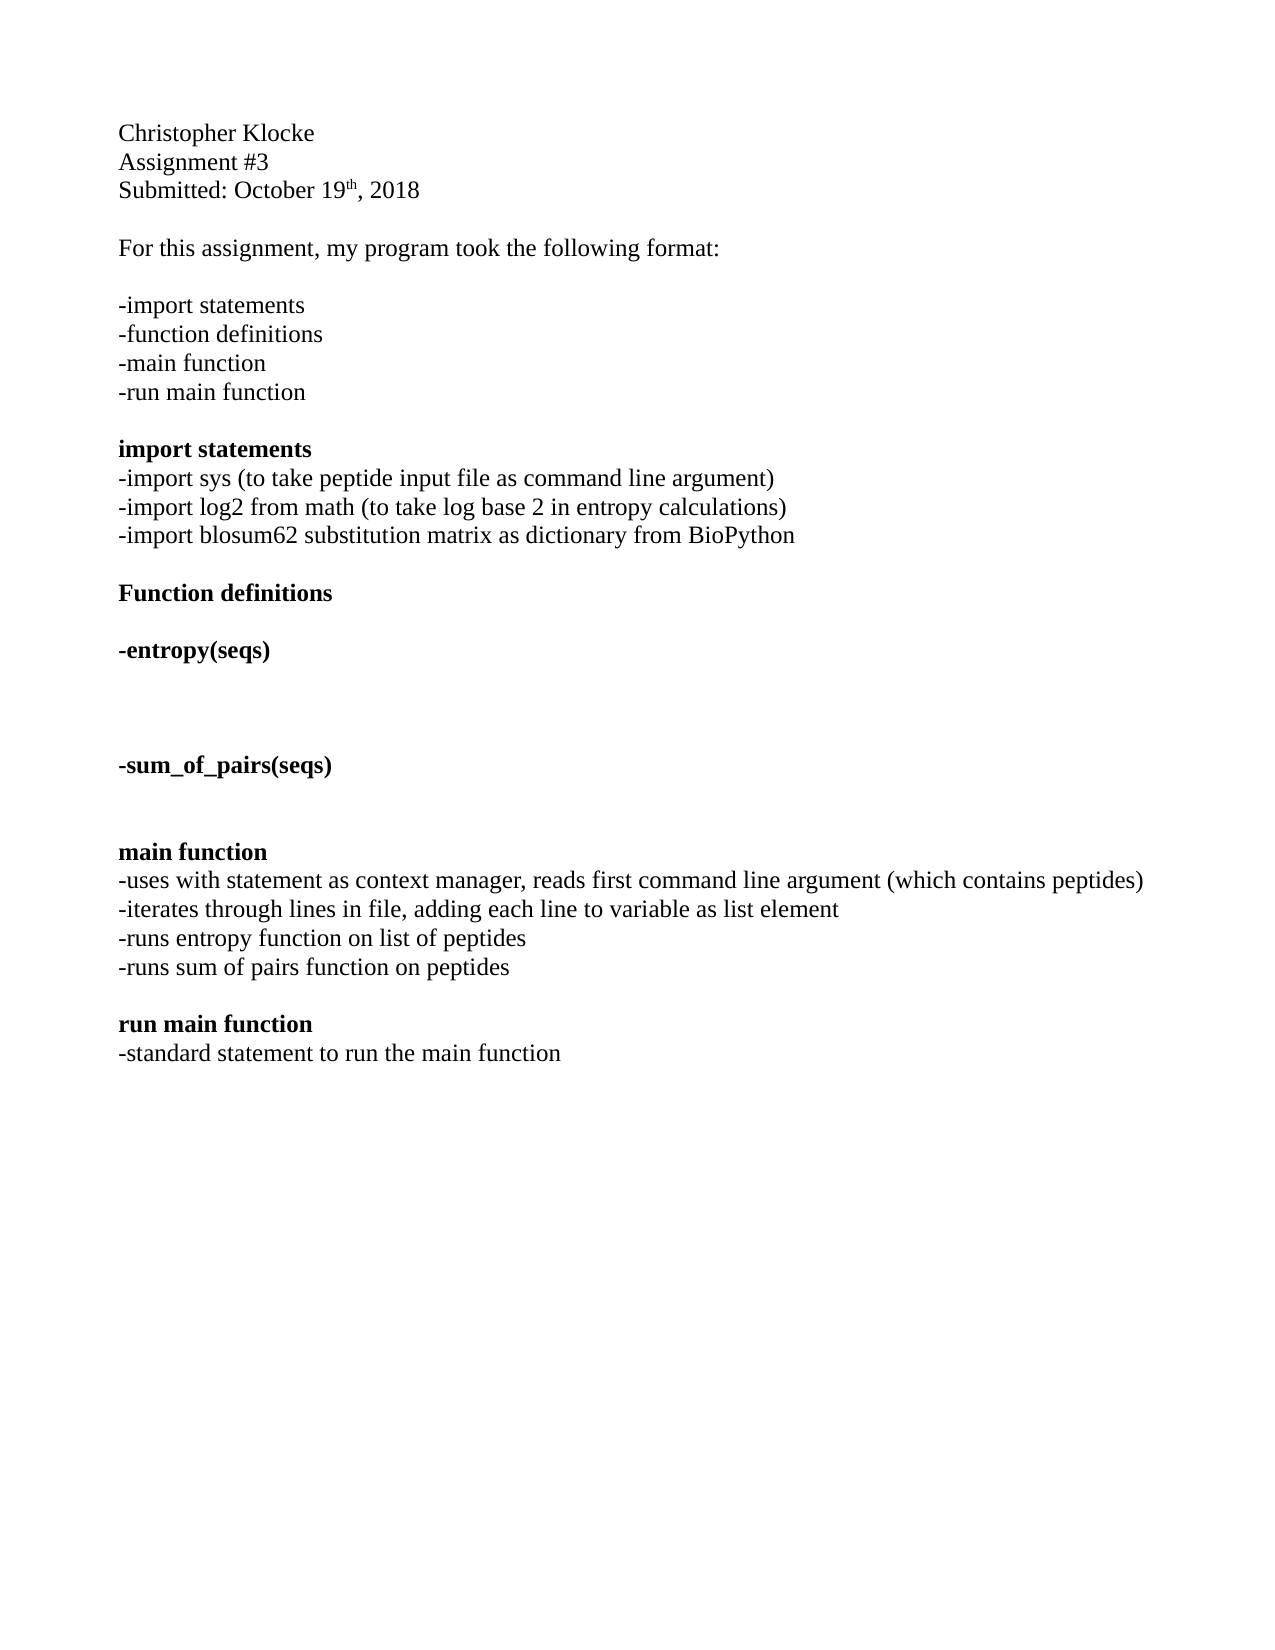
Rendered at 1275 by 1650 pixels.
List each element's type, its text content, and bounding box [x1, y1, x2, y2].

text -runs sum of pairs function on peptides [118, 952, 1157, 981]
text main function [118, 837, 1157, 866]
text -entropy(seqs) [118, 636, 1157, 664]
text -main function [118, 348, 1157, 377]
text -run main function [118, 377, 1157, 406]
text run main function [118, 1009, 1157, 1038]
text -function definitions [118, 319, 1157, 348]
text Function definitions [118, 578, 1157, 607]
text -uses with statement as context manager, reads first command line argument (which contains peptides) [118, 866, 1157, 894]
text -iterates through lines in file, adding each line to variable as list element [118, 894, 1157, 923]
text -import log2 from math (to take log base 2 in entropy calculations) [118, 492, 1157, 521]
text -import blosum62 substitution matrix as dictionary from BioPython [118, 521, 1157, 549]
text -import statements [118, 291, 1157, 319]
text -sum_of_pairs(seqs) [118, 751, 1157, 779]
text Assignment #3 [118, 147, 1157, 176]
text For this assignment, my program took the following format: [118, 233, 1157, 262]
text -import sys (to take peptide input file as command line argument) [118, 463, 1157, 492]
text -standard statement to run the main function [118, 1038, 1157, 1067]
text -runs entropy function on list of peptides [118, 923, 1157, 952]
text Submitted: October 19th, 2018 [118, 176, 1157, 204]
text import statements [118, 434, 1157, 463]
text Christopher Klocke [118, 118, 1157, 147]
